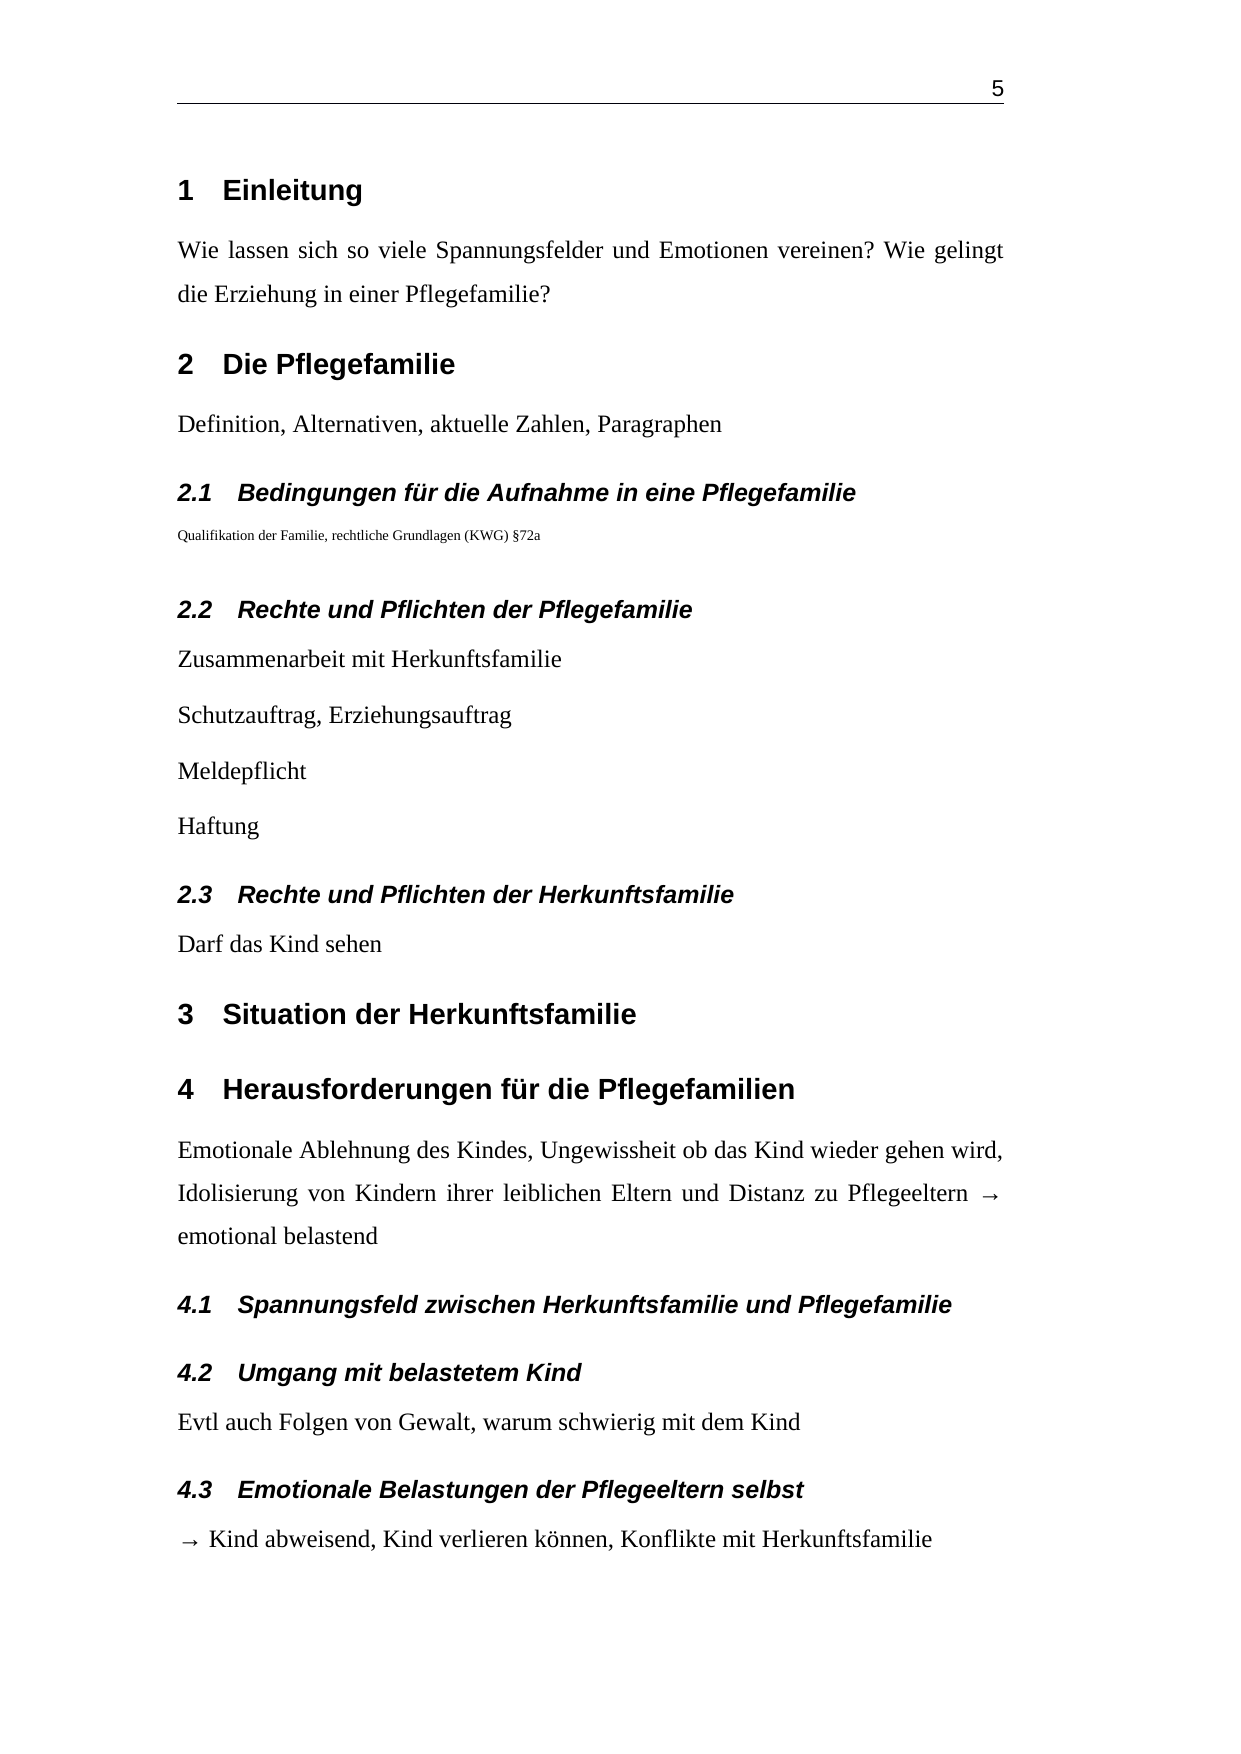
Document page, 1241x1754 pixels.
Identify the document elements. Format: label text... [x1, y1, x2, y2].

text Evtl auch Folgen von Gewalt, warum schwierig mit dem Kind [177, 1407, 1004, 1436]
text Meldepflicht [177, 756, 1004, 784]
subtitle Rechte und Pflichten der Pflegefamilie [177, 595, 1004, 624]
subtitle Rechte und Pflichten der Herkunftsfamilie [177, 879, 1004, 908]
subtitle Spannungsfeld zwischen Herkunftsfamilie und Pflegefamilie [177, 1289, 1004, 1318]
text Haftung [177, 811, 1004, 840]
text Qualifikation der Familie, rechtliche Grundlagen (KWG) §72a [177, 527, 1004, 556]
text → Kind abweisend, Kind verlieren können, Konflikte mit Herkunftsfamilie [177, 1524, 1004, 1553]
text Zusammenarbeit mit Herkunftsfamilie [177, 644, 1004, 673]
subtitle Herausforderungen für die Pflegefamilien [177, 1072, 1004, 1106]
subtitle Umgang mit belastetem Kind [177, 1358, 1004, 1386]
text Wie lassen sich so viele Spannungsfelder und Emotionen vereinen? Wie gelingt die Erziehung in einer Pflegefamilie? [177, 236, 1004, 307]
subtitle Bedingungen für die Aufnahme in eine Pflegefamilie [177, 478, 1004, 506]
subtitle Die Pflegefamilie [177, 347, 1004, 380]
subtitle Emotionale Belastungen der Pflegeeltern selbst [177, 1475, 1004, 1504]
text Schutzauftrag, Erziehungsauftrag [177, 700, 1004, 729]
text Emotionale Ablehnung des Kindes, Ungewissheit ob das Kind wieder gehen wird, Idolisierung von Kindern ihrer leiblichen Eltern und Distanz zu Pflegeeltern → emotional belastend [177, 1135, 1004, 1250]
subtitle Situation der Herkunftsfamilie [177, 997, 1004, 1031]
text Definition, Alternativen, aktuelle Zahlen, Paragraphen [177, 409, 1004, 438]
text Darf das Kind sehen [177, 929, 1004, 958]
subtitle Einleitung [177, 173, 1004, 206]
